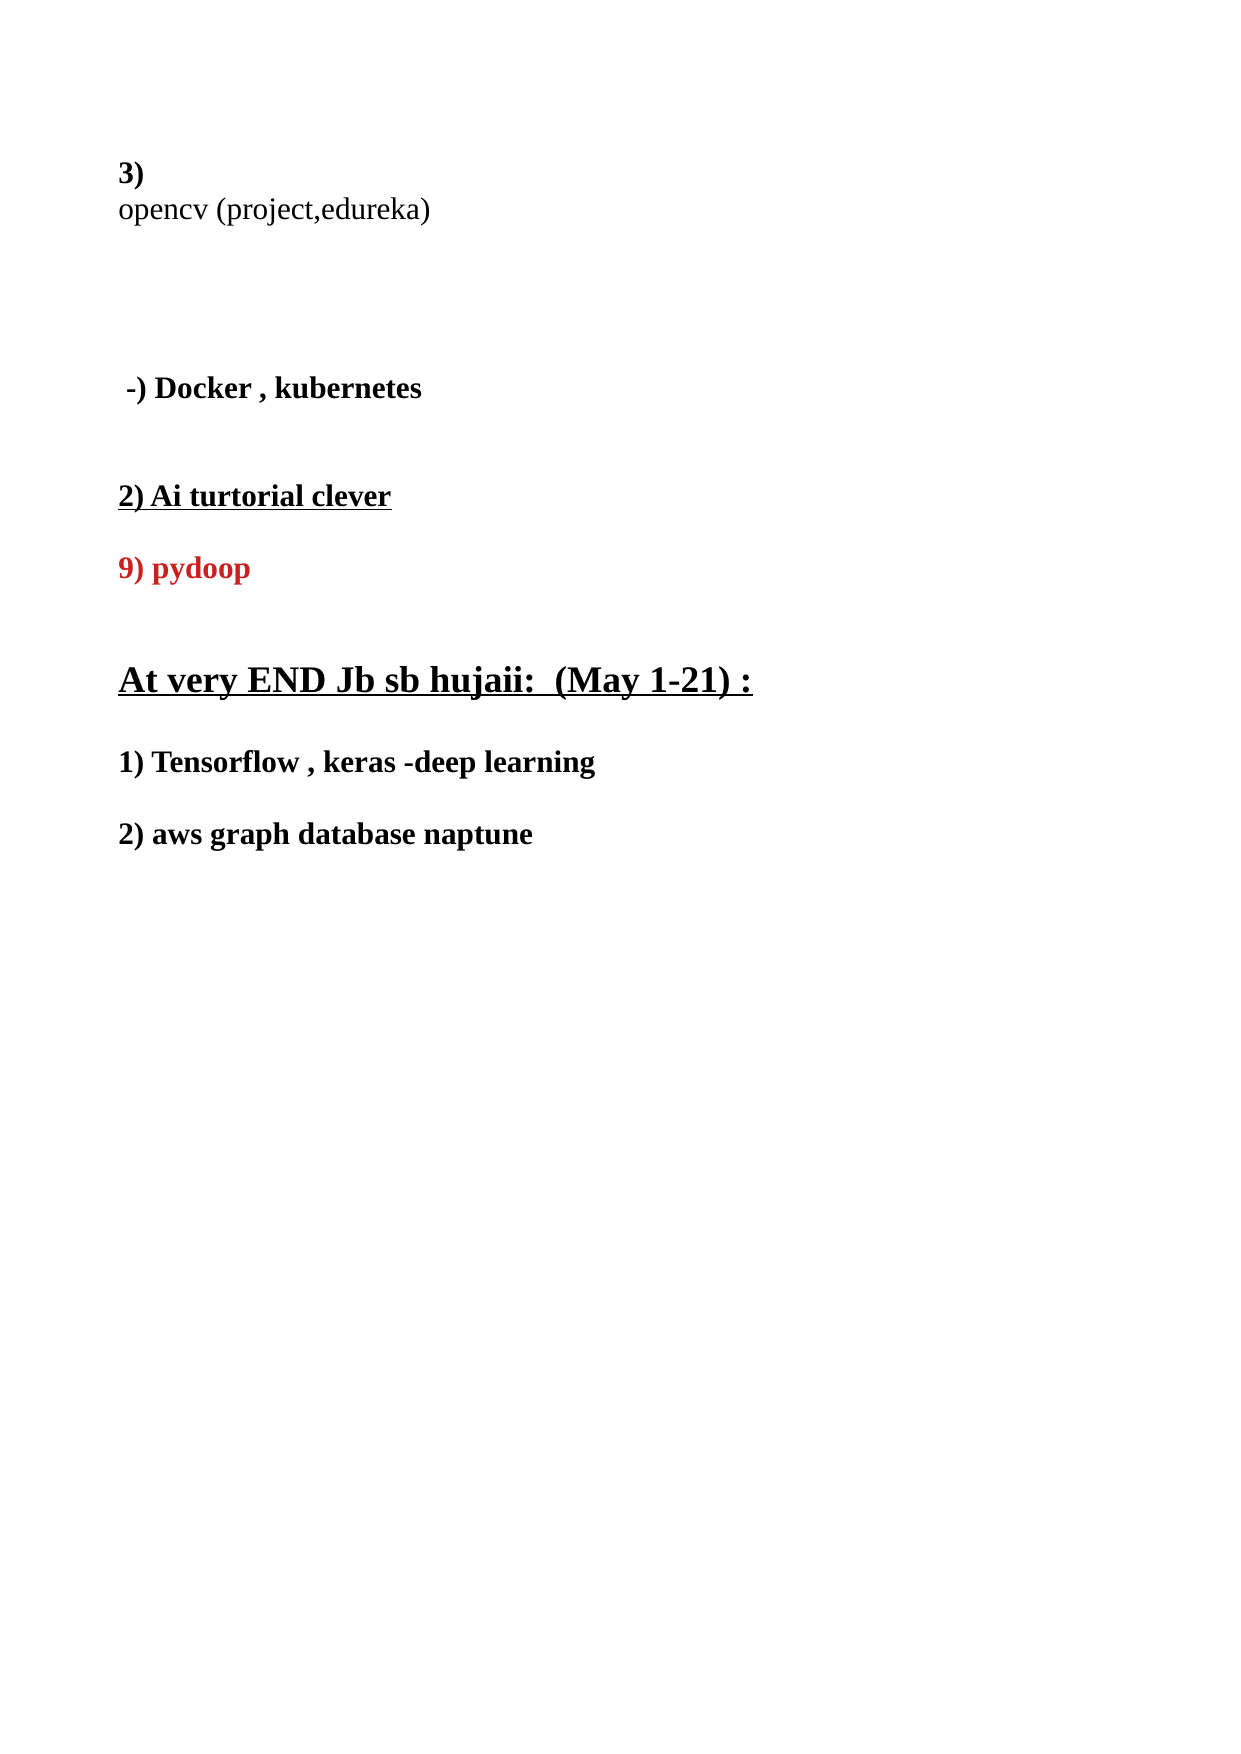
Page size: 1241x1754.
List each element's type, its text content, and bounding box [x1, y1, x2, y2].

text opencv (project,edureka) [118, 190, 1122, 226]
text At very END Jb sb hujaii: (May 1-21) : [118, 657, 1122, 700]
text 1) Tensorflow , keras -deep learning [118, 743, 1122, 779]
text -) Docker , kubernetes [118, 370, 1122, 406]
text 2) Ai turtorial clever [118, 477, 1122, 513]
text 9) pydoop [118, 549, 1122, 585]
text 2) aws graph database naptune [118, 815, 1122, 851]
text 3) [118, 154, 1122, 190]
